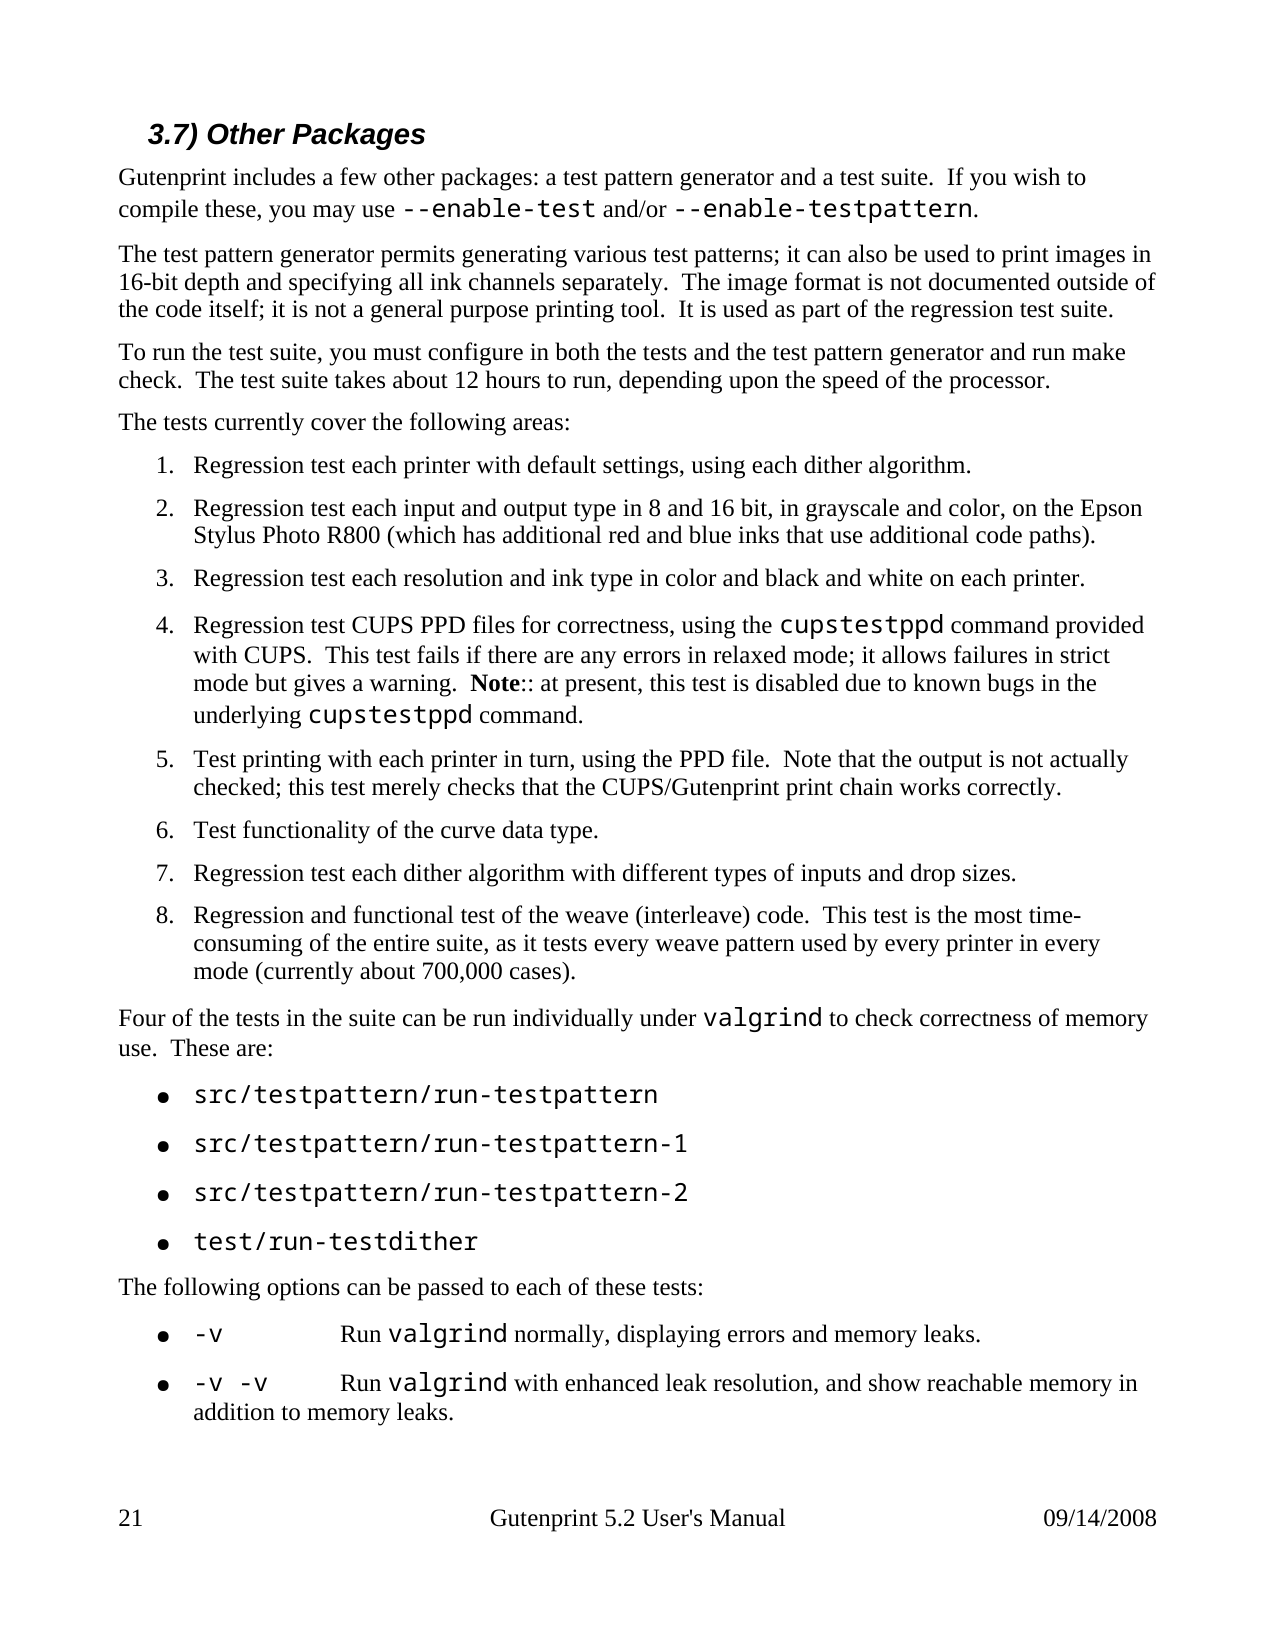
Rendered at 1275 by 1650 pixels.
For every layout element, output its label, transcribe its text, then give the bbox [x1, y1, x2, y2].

list Regression test each printer with default settings, using each dither algorithm. [156, 451, 1157, 479]
text Gutenprint includes a few other packages: a test pattern generator and a test suite. If you wish to compile these, you may use --enable-test and/or --enable-testpattern. [118, 163, 1157, 225]
list Test printing with each printer in turn, using the PPD file. Note that the output is not actually checked; this test merely checks that the CUPS/Gutenprint print chain works correctly. [156, 746, 1157, 801]
text The following options can be passed to each of these tests: [118, 1273, 1157, 1300]
list Regression and functional test of the weave (interleave) code. This test is the most time-consuming of the entire suite, as it tests every weave pattern used by every printer in every mode (currently about 700,000 cases). [156, 901, 1157, 984]
text The test pattern generator permits generating various test patterns; it can also be used to print images in 16-bit depth and specifying all ink channels separately. The image format is not documented outside of the code itself; it is not a general purpose printing tool. It is used as part of the regression test suite. [118, 240, 1157, 323]
text To run the test suite, you must configure in both the tests and the test pattern generator and run make check. The test suite takes about 12 hours to run, depending upon the speed of the processor. [118, 338, 1157, 393]
list Test functionality of the curve data type. [156, 816, 1157, 844]
list -v Run valgrind normally, displaying errors and memory leaks. [156, 1315, 1157, 1349]
list src/testpattern/run-testpattern-1 [156, 1125, 1157, 1159]
list src/testpattern/run-testpattern-2 [156, 1174, 1157, 1208]
list Regression test CUPS PPD files for correctness, using the cupstestppd command provided with CUPS. This test fails if there are any errors in relaxed mode; it allows failures in strict mode but gives a warning. Note:: at present, this test is disabled due to known bugs in the underlying cupstestppd command. [156, 607, 1157, 731]
list Regression test each input and output type in 8 and 16 bit, in grayscale and color, on the Epson Stylus Photo R800 (which has additional red and blue inks that use additional code paths). [156, 494, 1157, 549]
list test/run-testdither [156, 1223, 1157, 1258]
text The tests currently cover the following areas: [118, 408, 1157, 436]
list -v -v Run valgrind with enhanced leak resolution, and show reachable memory in addition to memory leaks. [156, 1364, 1157, 1426]
list Regression test each resolution and ink type in color and black and white on each printer. [156, 564, 1157, 592]
list Regression test each dither algorithm with different types of inputs and drop sizes. [156, 859, 1157, 886]
subtitle Other Packages [148, 118, 1157, 151]
list src/testpattern/run-testpattern [156, 1076, 1157, 1110]
text Four of the tests in the suite can be run individually under valgrind to check correctness of memory use. These are: [118, 999, 1157, 1061]
